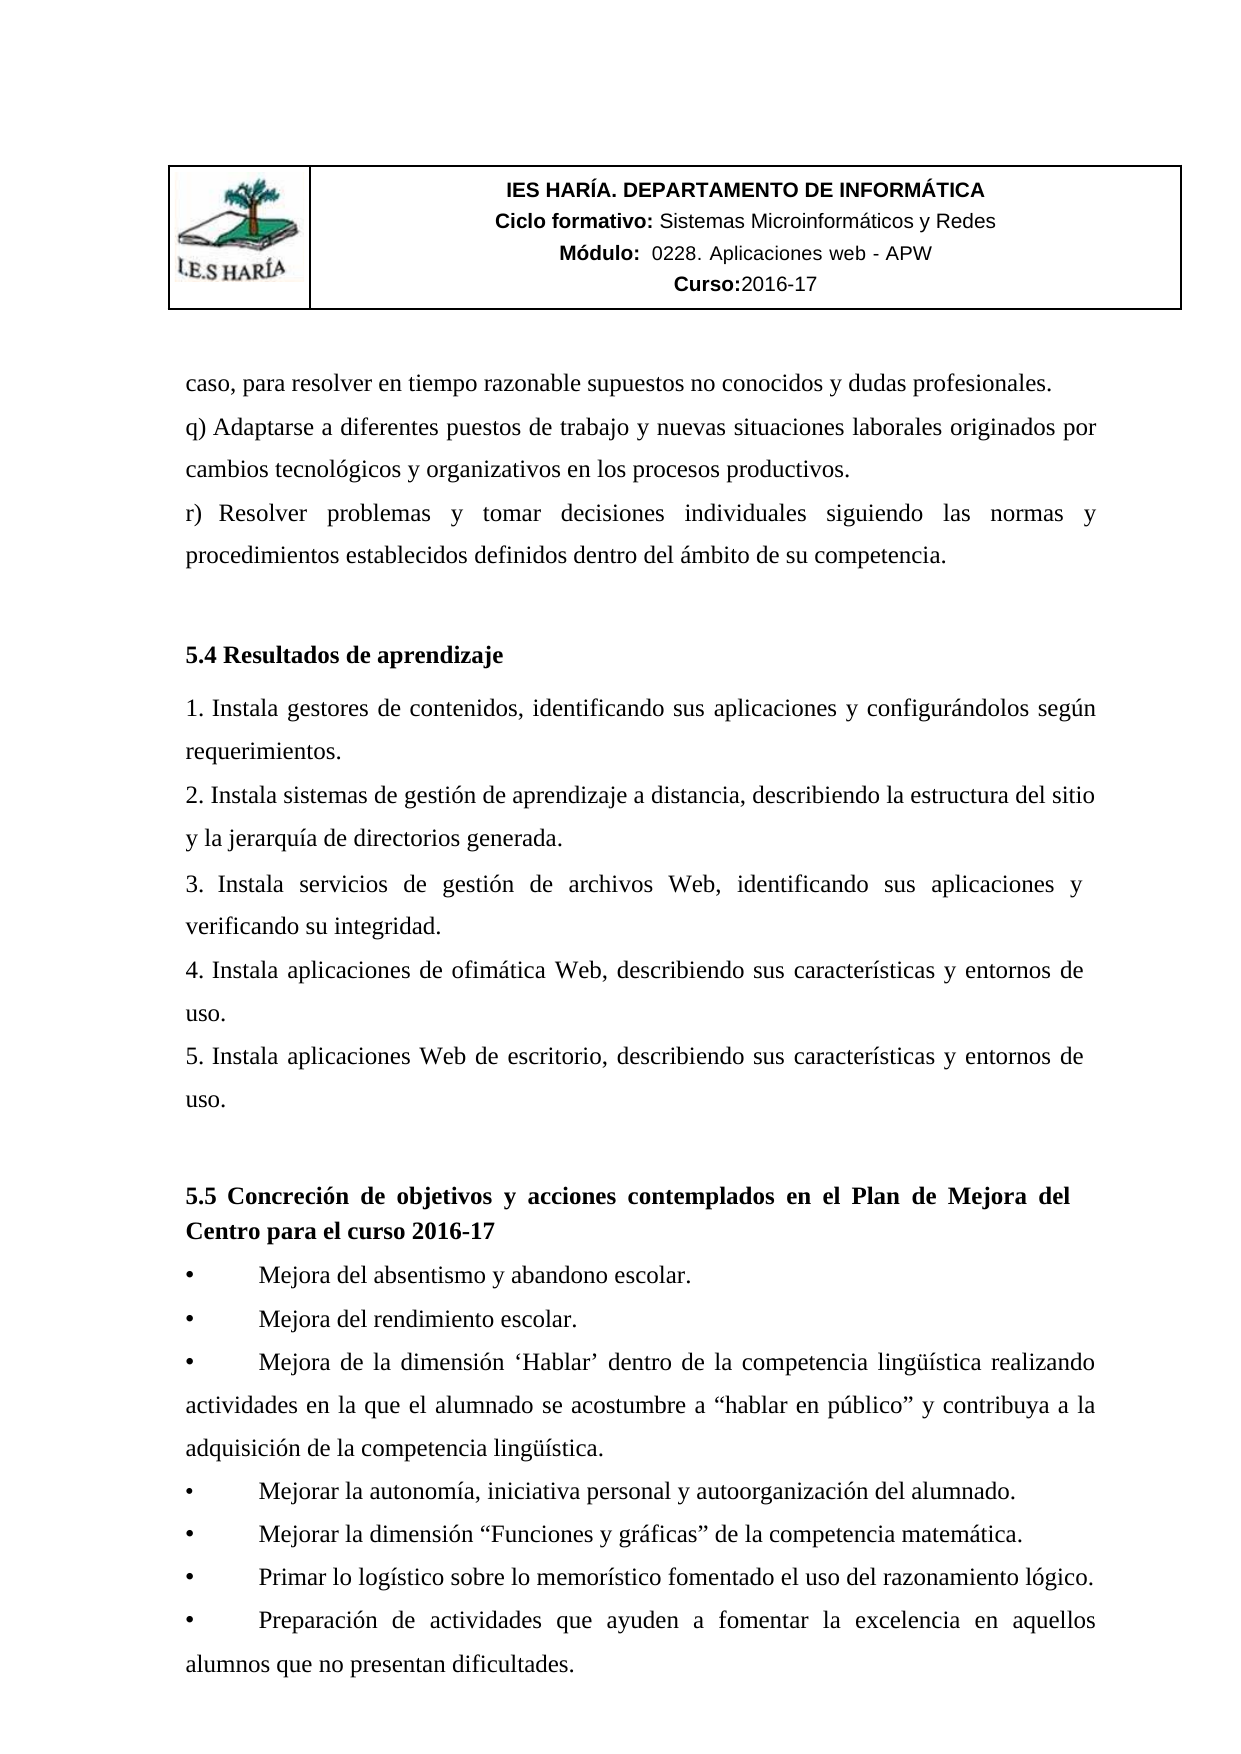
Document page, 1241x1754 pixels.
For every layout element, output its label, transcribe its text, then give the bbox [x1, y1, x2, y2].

text 1. Instala gestores de contenidos, identificando sus aplicaciones y configurándolos según requerimientos. [185, 693, 1096, 765]
text q) Adaptarse a diferentes puestos de trabajo y nuevas situaciones laborales originados por cambios tecnológicos y organizativos en los procesos productivos. [185, 412, 1096, 483]
text caso, para resolver en tiempo razonable supuestos no conocidos y dudas profesionales. [185, 368, 1096, 397]
subtitle 5.4 Resultados de aprendizaje [185, 640, 1096, 669]
text 3. Instala servicios de gestión de archivos Web, identificando sus aplicaciones y verificando su integridad. [185, 869, 1096, 940]
list Preparación de actividades que ayuden a fomentar la excelencia en aquellos alumnos que no presentan dificultades. [185, 1606, 1096, 1677]
list Mejorar la dimensión “Funciones y gráficas” de la competencia matemática. [185, 1519, 1096, 1548]
picture [174, 172, 305, 282]
text 5. Instala aplicaciones Web de escritorio, describiendo sus características y entornos de uso. [185, 1041, 1096, 1113]
text 4. Instala aplicaciones de ofimática Web, describiendo sus características y entornos de uso. [185, 955, 1096, 1027]
subtitle Centro para el curso 2016-17 [185, 1216, 1096, 1245]
list Mejora del absentismo y abandono escolar. [185, 1261, 1096, 1289]
text r) Resolver problemas y tomar decisiones individuales siguiendo las normas y procedimientos establecidos definidos dentro del ámbito de su competencia. [185, 498, 1096, 569]
list Mejora de la dimensión ‘Hablar’ dentro de la competencia lingüística realizando actividades en la que el alumnado se acostumbre a “hablar en público” y contribuya a la adquisición de la competencia lingüística. [185, 1347, 1096, 1462]
list Mejora del rendimiento escolar. [185, 1304, 1096, 1332]
text 2. Instala sistemas de gestión de aprendizaje a distancia, describiendo la estructura del sitio y la jerarquía de directorios generada. [185, 780, 1096, 852]
list Primar lo logístico sobre lo memorístico fomentado el uso del razonamiento lógico. [185, 1562, 1096, 1591]
subtitle 5.5 Concreción de objetivos y acciones contemplados en el Plan de Mejora del [185, 1181, 1096, 1210]
list Mejorar la autonomía, iniciativa personal y autoorganización del alumnado. [185, 1476, 1096, 1505]
